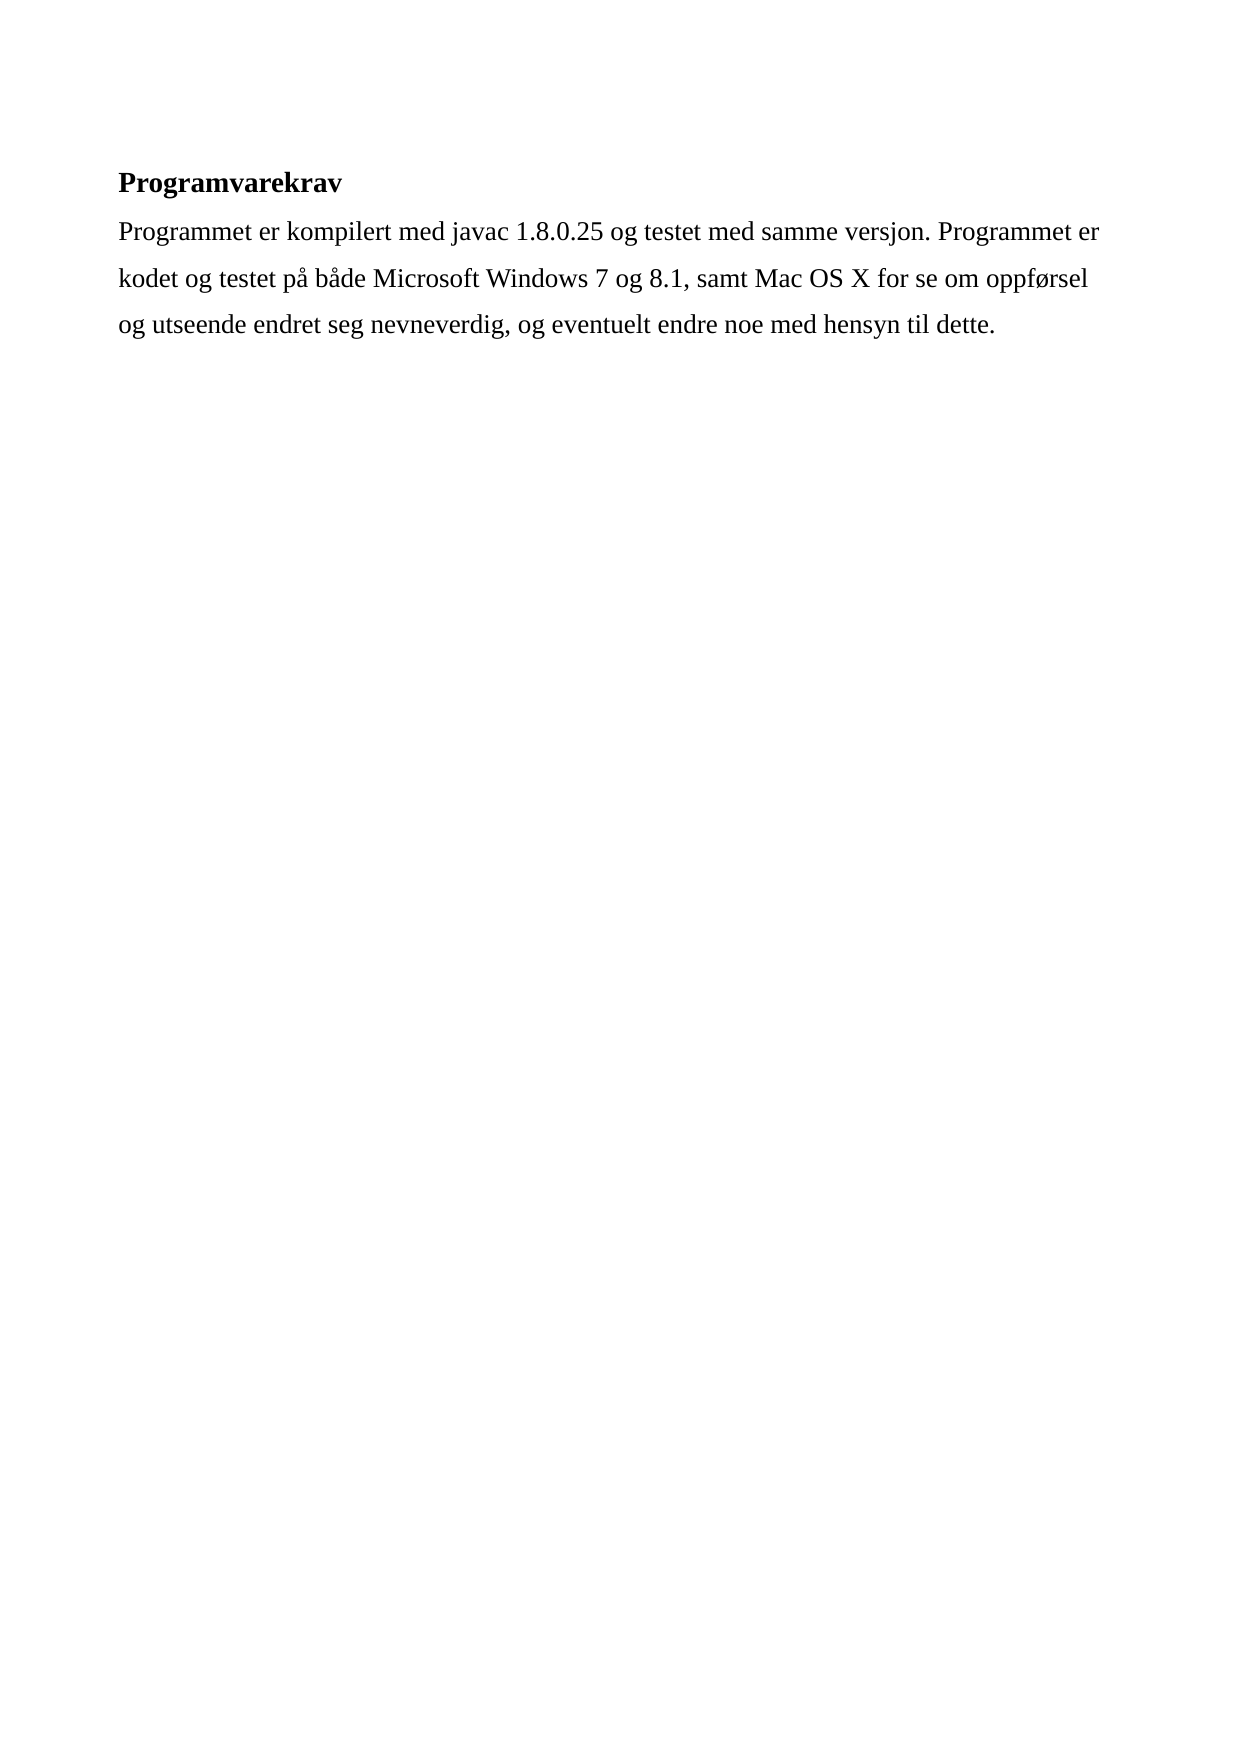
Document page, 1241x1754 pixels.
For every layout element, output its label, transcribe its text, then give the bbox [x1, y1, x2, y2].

text Programmet er kompilert med javac 1.8.0.25 og testet med samme versjon. Programmet er kodet og testet på både Microsoft Windows 7 og 8.1, samt Mac OS X for se om oppførsel og utseende endret seg nevneverdig, og eventuelt endre noe med hensyn til dette. [118, 215, 1122, 339]
text Programvarekrav [118, 165, 1122, 198]
